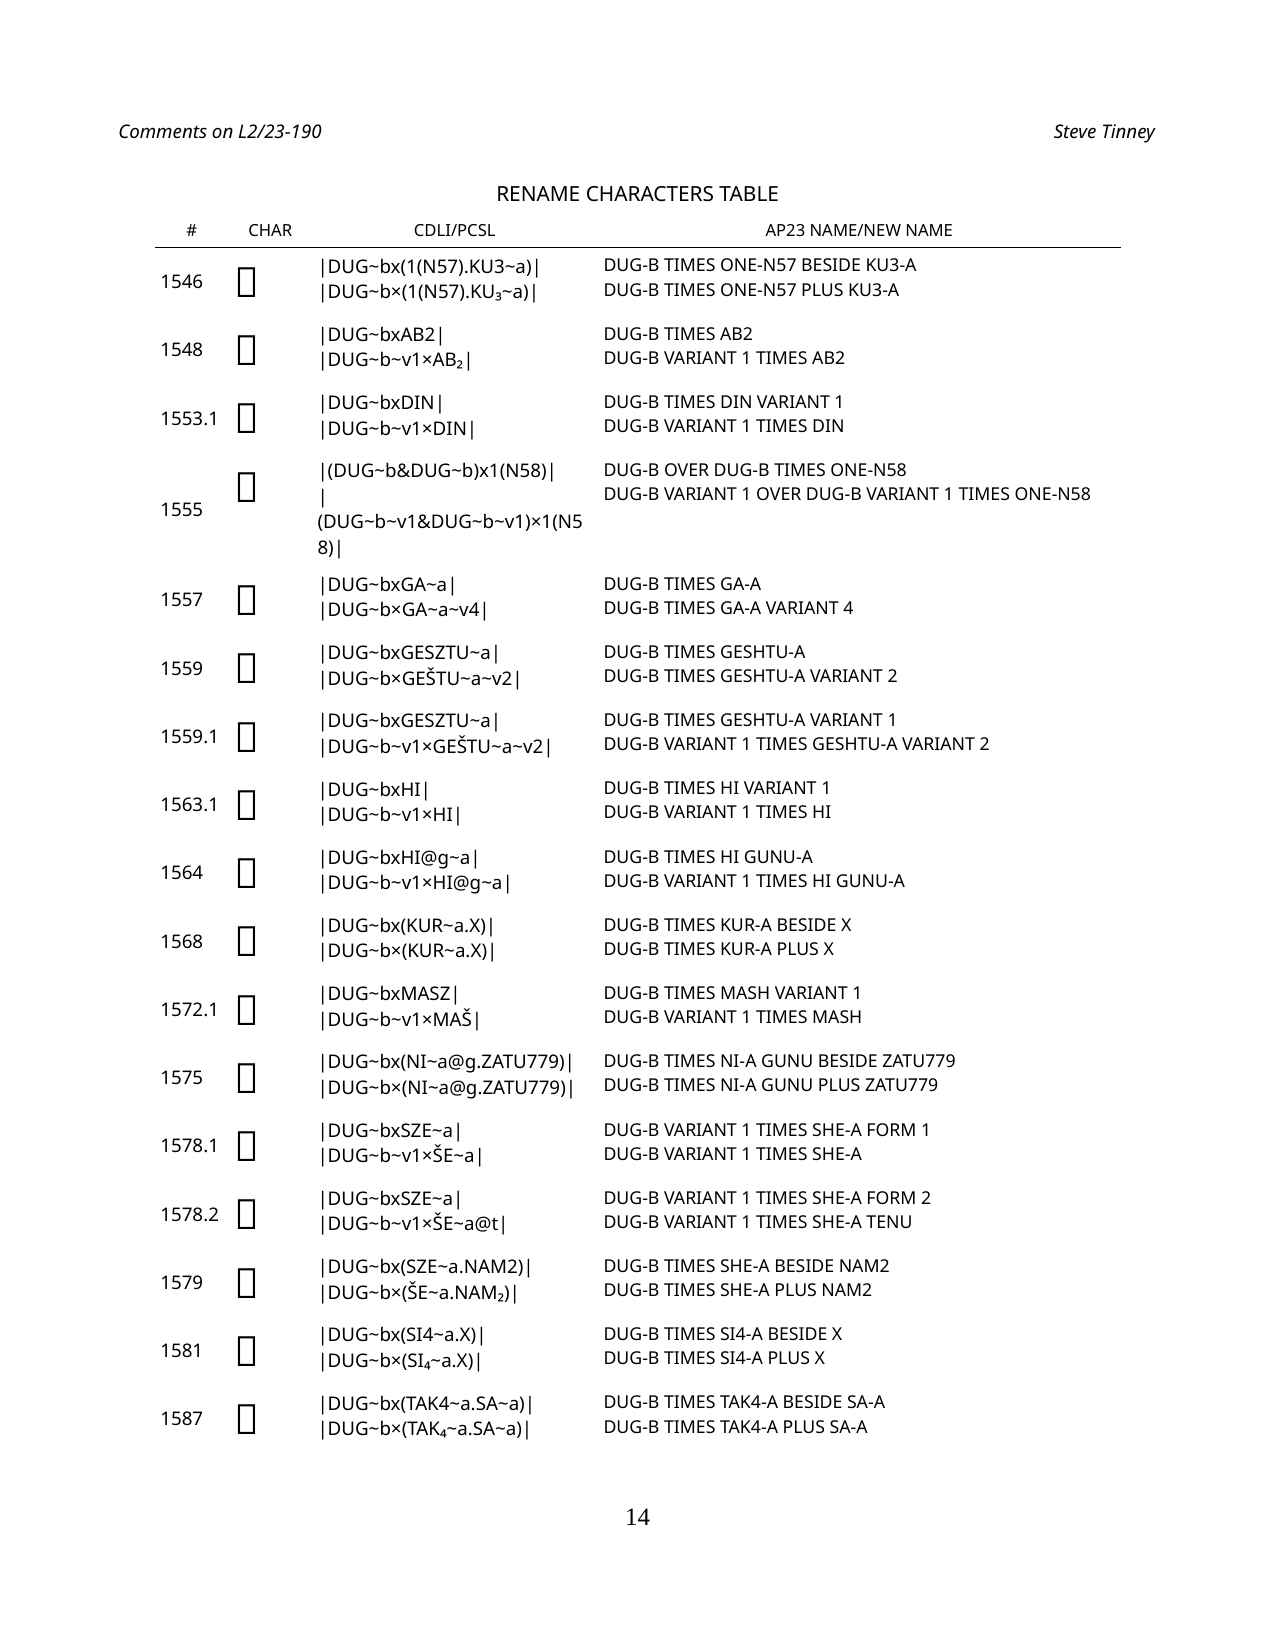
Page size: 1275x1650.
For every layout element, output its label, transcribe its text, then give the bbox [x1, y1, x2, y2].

table_cell 1559.1 [155, 702, 228, 770]
table_cell |DUG~bxGA~a| |DUG~b×GA~a~v4| [312, 565, 597, 634]
table_cell |DUG~bxSZE~a| |DUG~b~v1×ŠE~a| [312, 1111, 597, 1179]
table_cell DUG-B TIMES SI4-A BESIDE X DUG-B TIMES SI4-A PLUS X [598, 1316, 1121, 1384]
table_cell 1563.1 [155, 770, 228, 838]
table_cell CHAR [228, 213, 312, 247]
table_cell |DUG~bx(TAK4~a.SA~a)| |DUG~b×(TAK₄~a.SA~a)| [312, 1384, 597, 1452]
table_cell 𒲣 [228, 975, 312, 1043]
table_cell 1564 [155, 838, 228, 907]
table_cell DUG-B TIMES HI GUNU-A DUG-B VARIANT 1 TIMES HI GUNU-A [598, 838, 1121, 907]
table_cell DUG-B TIMES HI VARIANT 1 DUG-B VARIANT 1 TIMES HI [598, 770, 1121, 838]
table_cell DUG-B TIMES KUR-A BESIDE X DUG-B TIMES KUR-A PLUS X [598, 907, 1121, 975]
table_cell 1572.1 [155, 975, 228, 1043]
table_cell DUG-B TIMES GA-A DUG-B TIMES GA-A VARIANT 4 [598, 565, 1121, 634]
table_cell |DUG~bxGESZTU~a| |DUG~b×GEŠTU~a~v2| [312, 634, 597, 702]
table_cell |(DUG~b&DUG~b)x1(N58)| |(DUG~b~v1&DUG~b~v1)×1(N58)| [312, 452, 597, 565]
table_cell DUG-B TIMES SHE-A BESIDE NAM2 DUG-B TIMES SHE-A PLUS NAM2 [598, 1248, 1121, 1316]
table_cell 𒲪 [228, 1111, 312, 1179]
table_cell 𒲓 [228, 634, 312, 702]
table_cell 𒲦 [228, 1043, 312, 1111]
table_cell 𒲚 [228, 838, 312, 907]
table_cell 1578.1 [155, 1111, 228, 1179]
table_cell 𒲅 [228, 248, 312, 315]
table_cell 1557 [155, 565, 228, 634]
table_cell 𒲍 [228, 384, 312, 452]
table_cell 1555 [155, 452, 228, 565]
table_cell DUG-B TIMES GESHTU-A VARIANT 1 DUG-B VARIANT 1 TIMES GESHTU-A VARIANT 2 [598, 702, 1121, 770]
table_cell |DUG~bx(SI4~a.X)| |DUG~b×(SI₄~a.X)| [312, 1316, 597, 1384]
table_cell |DUG~bxMASZ| |DUG~b~v1×MAŠ| [312, 975, 597, 1043]
table_cell DUG-B TIMES AB2 DUG-B VARIANT 1 TIMES AB2 [598, 315, 1121, 384]
table_cell 𒲫 [228, 1180, 312, 1248]
table_cell |DUG~bxGESZTU~a| |DUG~b~v1×GEŠTU~a~v2| [312, 702, 597, 770]
table_cell 𒲞 [228, 907, 312, 975]
table_cell |DUG~bx(NI~a@g.ZATU779)| |DUG~b×(NI~a@g.ZATU779)| [312, 1043, 597, 1111]
table_cell DUG-B TIMES ONE-N57 BESIDE KU3-A DUG-B TIMES ONE-N57 PLUS KU3-A [598, 248, 1121, 315]
table_cell DUG-B TIMES DIN VARIANT 1 DUG-B VARIANT 1 TIMES DIN [598, 384, 1121, 452]
table_cell 𒲏 [228, 452, 312, 565]
table_cell 1553.1 [155, 384, 228, 452]
table_cell |DUG~bxAB2| |DUG~b~v1×AB₂| [312, 315, 597, 384]
table_cell 1548 [155, 315, 228, 384]
table_cell |DUG~bxDIN| |DUG~b~v1×DIN| [312, 384, 597, 452]
table_cell 1587 [155, 1384, 228, 1452]
table_cell AP23 NAME/NEW NAME [598, 213, 1121, 247]
table_cell 1579 [155, 1248, 228, 1316]
table_cell 𒲴 [228, 1384, 312, 1452]
table_cell 1581 [155, 1316, 228, 1384]
table_cell |DUG~bx(KUR~a.X)| |DUG~b×(KUR~a.X)| [312, 907, 597, 975]
table_cell |DUG~bxSZE~a| |DUG~b~v1×ŠE~a@t| [312, 1180, 597, 1248]
table_cell 𒲬 [228, 1248, 312, 1316]
table_cell 𒲮 [228, 1316, 312, 1384]
table_cell |DUG~bxHI| |DUG~b~v1×HI| [312, 770, 597, 838]
table_cell DUG-B VARIANT 1 TIMES SHE-A FORM 2 DUG-B VARIANT 1 TIMES SHE-A TENU [598, 1180, 1121, 1248]
table_cell DUG-B TIMES GESHTU-A DUG-B TIMES GESHTU-A VARIANT 2 [598, 634, 1121, 702]
table_cell DUG-B VARIANT 1 TIMES SHE-A FORM 1 DUG-B VARIANT 1 TIMES SHE-A [598, 1111, 1121, 1179]
table_cell 1546 [155, 248, 228, 315]
table_cell DUG-B TIMES NI-A GUNU BESIDE ZATU779 DUG-B TIMES NI-A GUNU PLUS ZATU779 [598, 1043, 1121, 1111]
table_header RENAME CHARACTERS TABLE [155, 173, 1121, 213]
table_cell |DUG~bx(SZE~a.NAM2)| |DUG~b×(ŠE~a.NAM₂)| [312, 1248, 597, 1316]
table_cell 𒲔 [228, 702, 312, 770]
table_cell 𒲇 [228, 315, 312, 384]
table_cell |DUG~bx(1(N57).KU3~a)| |DUG~b×(1(N57).KU₃~a)| [312, 248, 597, 315]
table_cell |DUG~bxHI@g~a| |DUG~b~v1×HI@g~a| [312, 838, 597, 907]
table_cell 𒲙 [228, 770, 312, 838]
table_cell 1568 [155, 907, 228, 975]
table_cell 1575 [155, 1043, 228, 1111]
table_cell 1559 [155, 634, 228, 702]
table_cell # [155, 213, 228, 247]
table_cell CDLI/PCSL [312, 213, 597, 247]
table_cell 1578.2 [155, 1180, 228, 1248]
table_cell 𒲑 [228, 565, 312, 634]
table_cell DUG-B TIMES MASH VARIANT 1 DUG-B VARIANT 1 TIMES MASH [598, 975, 1121, 1043]
table_cell DUG-B TIMES TAK4-A BESIDE SA-A DUG-B TIMES TAK4-A PLUS SA-A [598, 1384, 1121, 1452]
table_cell DUG-B OVER DUG-B TIMES ONE-N58 DUG-B VARIANT 1 OVER DUG-B VARIANT 1 TIMES ONE-N58 [598, 452, 1121, 565]
